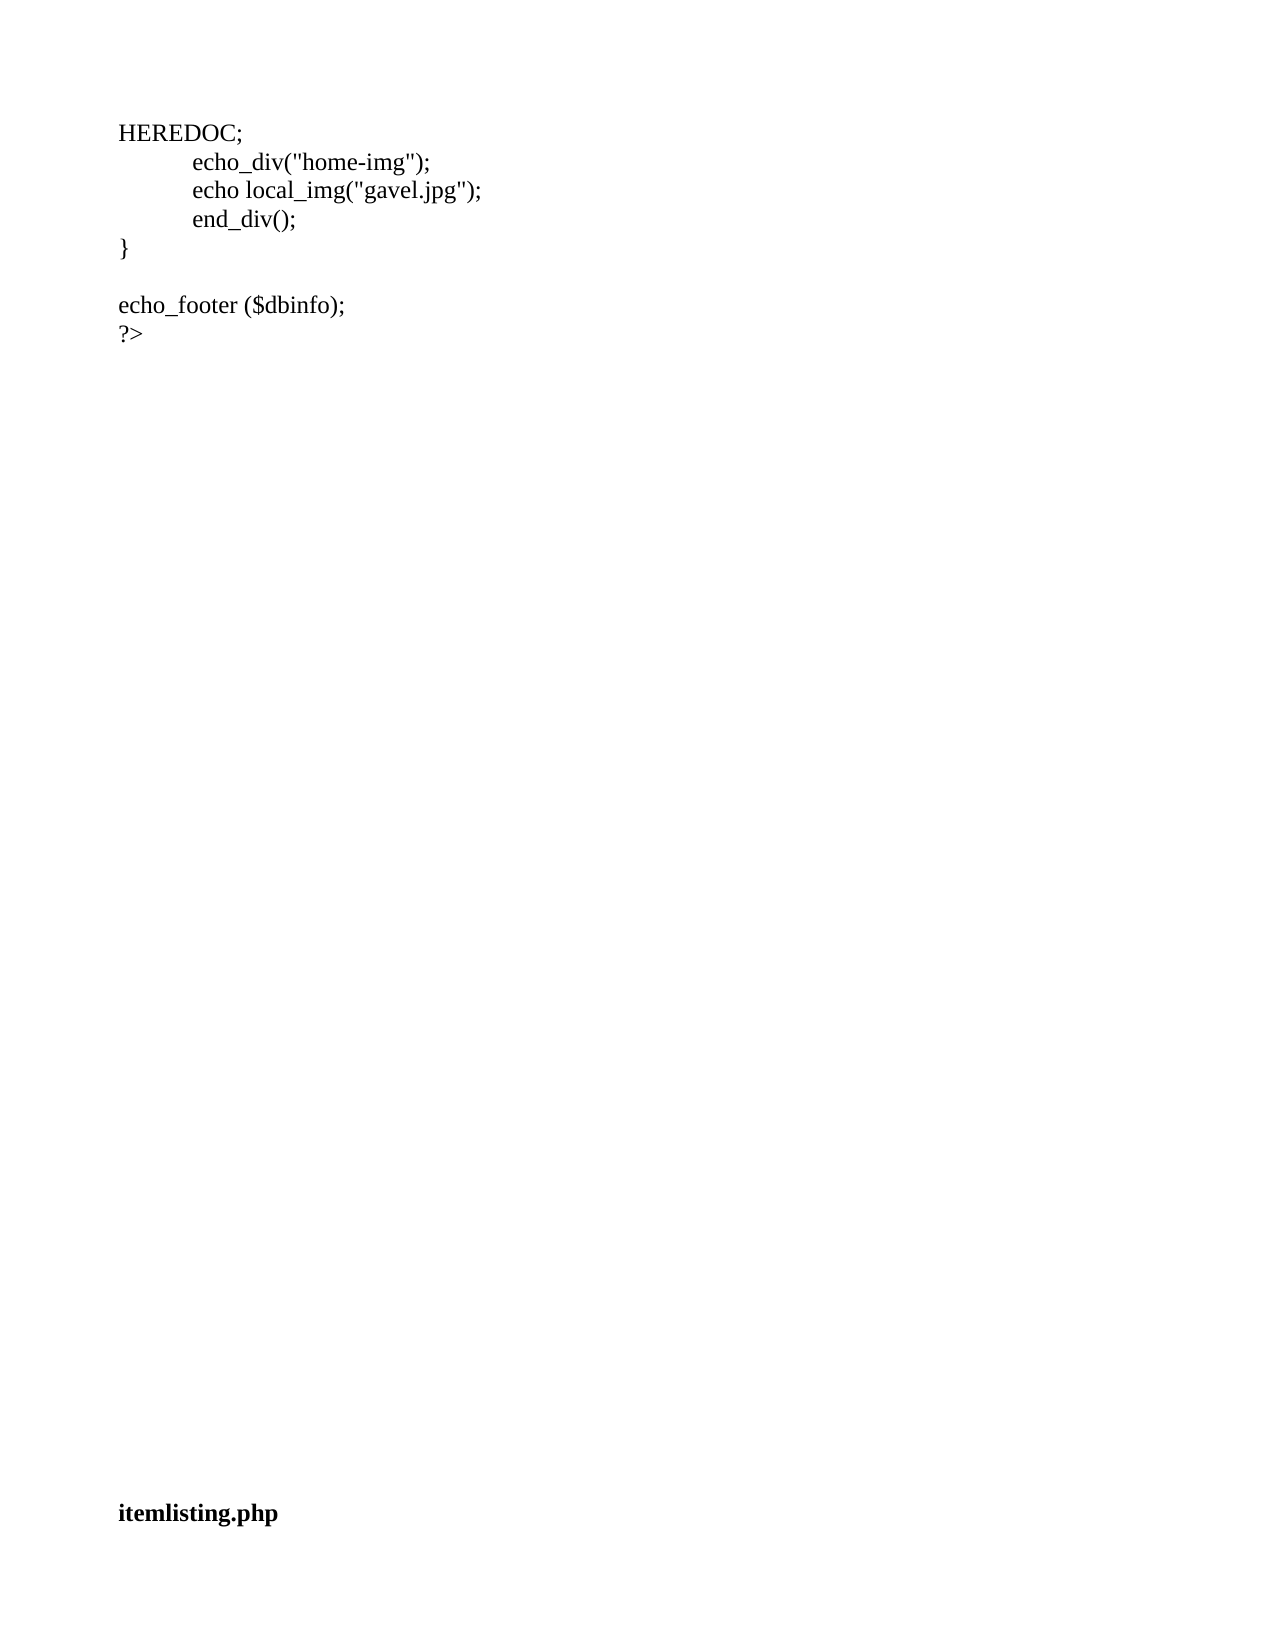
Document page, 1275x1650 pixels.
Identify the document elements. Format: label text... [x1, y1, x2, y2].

text end_div(); [118, 204, 1157, 233]
text echo_div("home-img"); [118, 147, 1157, 176]
text echo_footer ($dbinfo); [118, 291, 1157, 319]
text itemlisting.php [118, 1498, 1157, 1527]
text ?> [118, 319, 1157, 348]
text HEREDOC; [118, 118, 1157, 147]
text } [118, 233, 1157, 262]
text echo local_img("gavel.jpg"); [118, 176, 1157, 204]
